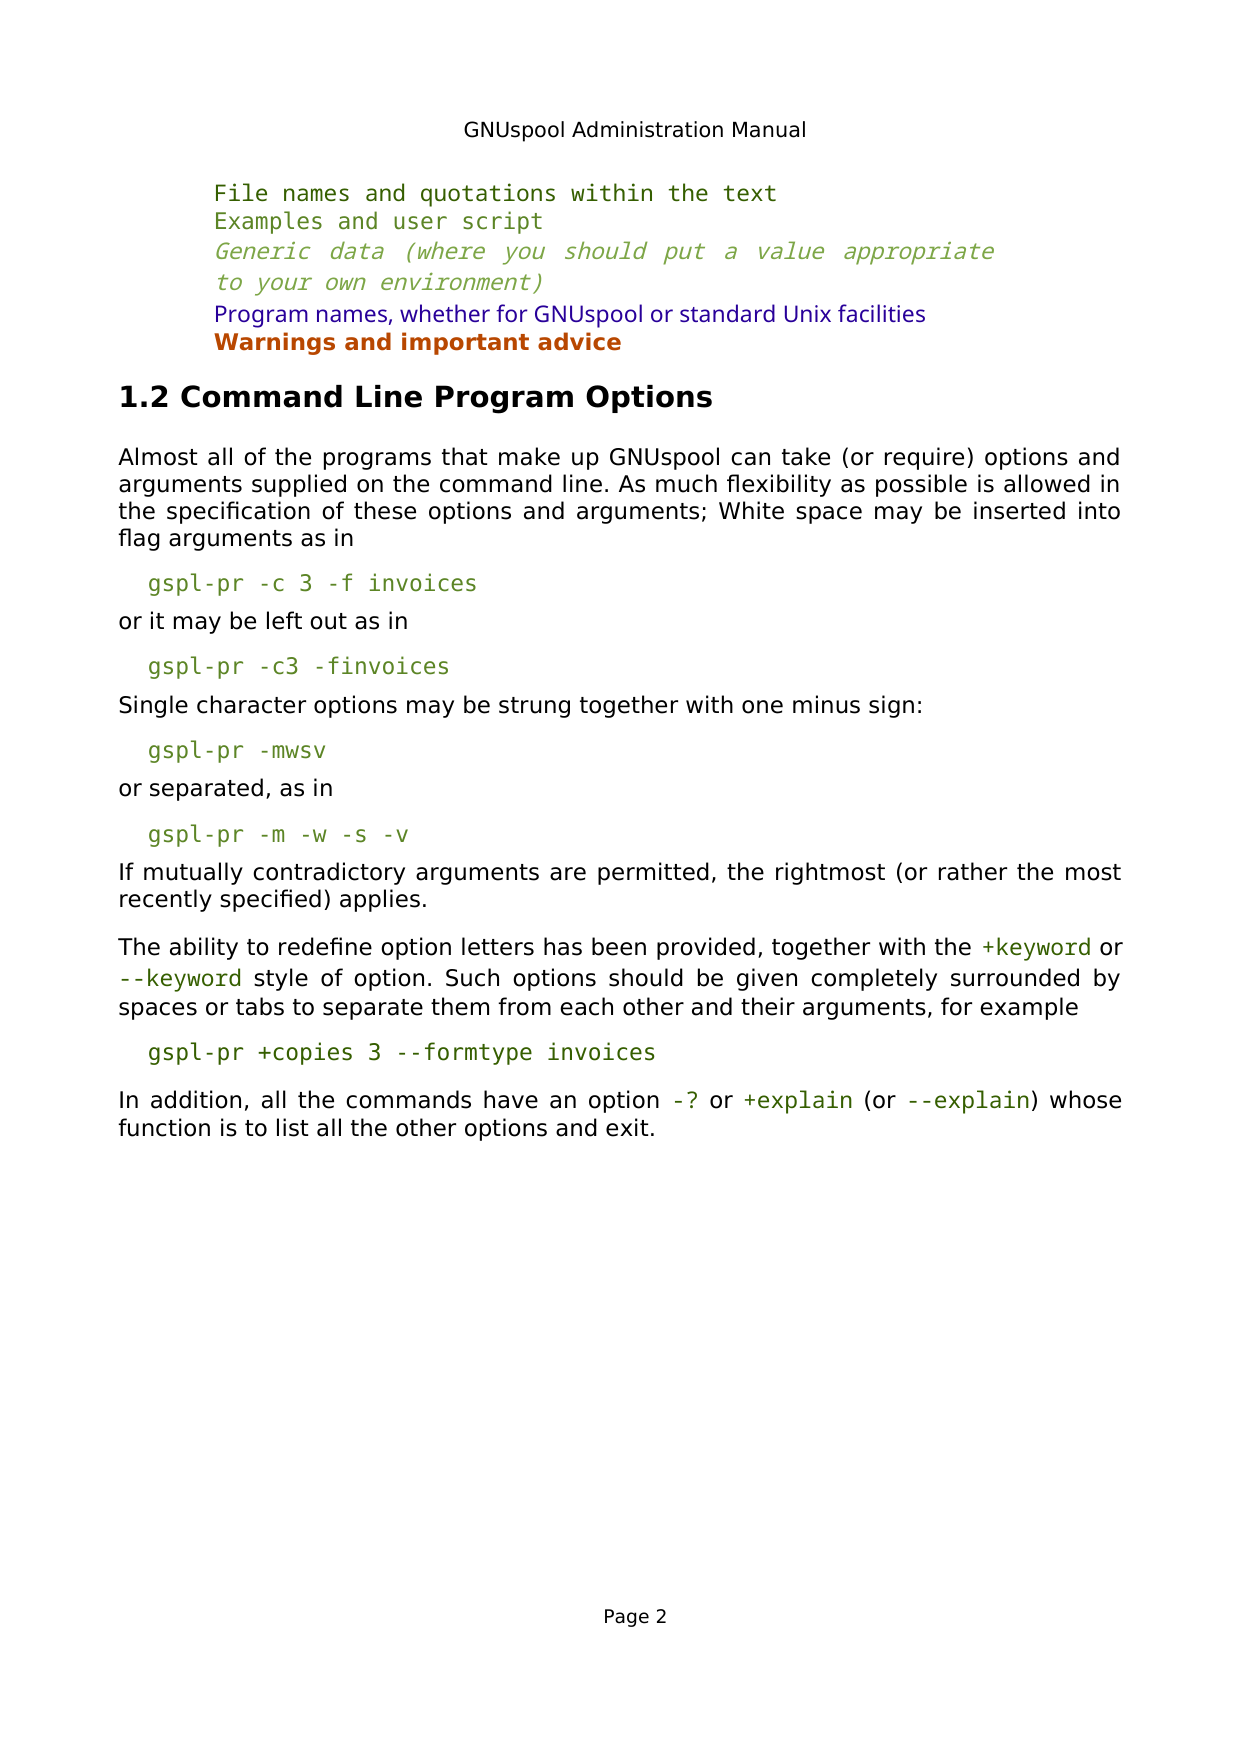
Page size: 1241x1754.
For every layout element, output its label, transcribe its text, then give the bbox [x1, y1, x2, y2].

text gspl-pr -mwsv [148, 737, 1123, 764]
text gspl-pr -c 3 -f invoices [148, 570, 1123, 597]
text The ability to redefine option letters has been provided, together with the +keyword or --keyword style of option. Such options should be given completely surrounded by spaces or tabs to separate them from each other and their arguments, for example [118, 931, 1123, 1020]
text or separated, as in [118, 776, 1123, 802]
text gspl-pr -m -w -s -v [148, 821, 1123, 847]
table_cell Warnings and important advice [214, 329, 997, 356]
text Single character options may be strung together with one minus sign: [118, 692, 1123, 719]
text In addition, all the commands have an option -? or +explain (or --explain) whose function is to list all the other options and exit. [118, 1084, 1123, 1142]
subtitle Command Line Program Options [118, 381, 1123, 415]
table_cell Program names, whether for GNUspool or standard Unix facilities [214, 298, 997, 329]
text Almost all of the programs that make up GNUspool can take (or require) options and arguments supplied on the command line. As much flexibility as possible is allowed in the specification of these options and arguments; White space may be inserted into flag arguments as in [118, 444, 1123, 551]
text If mutually contradictory arguments are permitted, the rightmost (or rather the most recently specified) applies. [118, 859, 1123, 913]
table_cell Generic data (where you should put a value appropriate to your own environment) [214, 235, 997, 298]
text gspl-pr +copies 3 --formtype invoices [148, 1039, 1123, 1066]
table_header File names and quotations within the text [214, 177, 997, 208]
table_cell Examples and user script [214, 208, 997, 235]
text or it may be left out as in [118, 608, 1123, 635]
text gspl-pr -c3 -finvoices [148, 653, 1123, 680]
